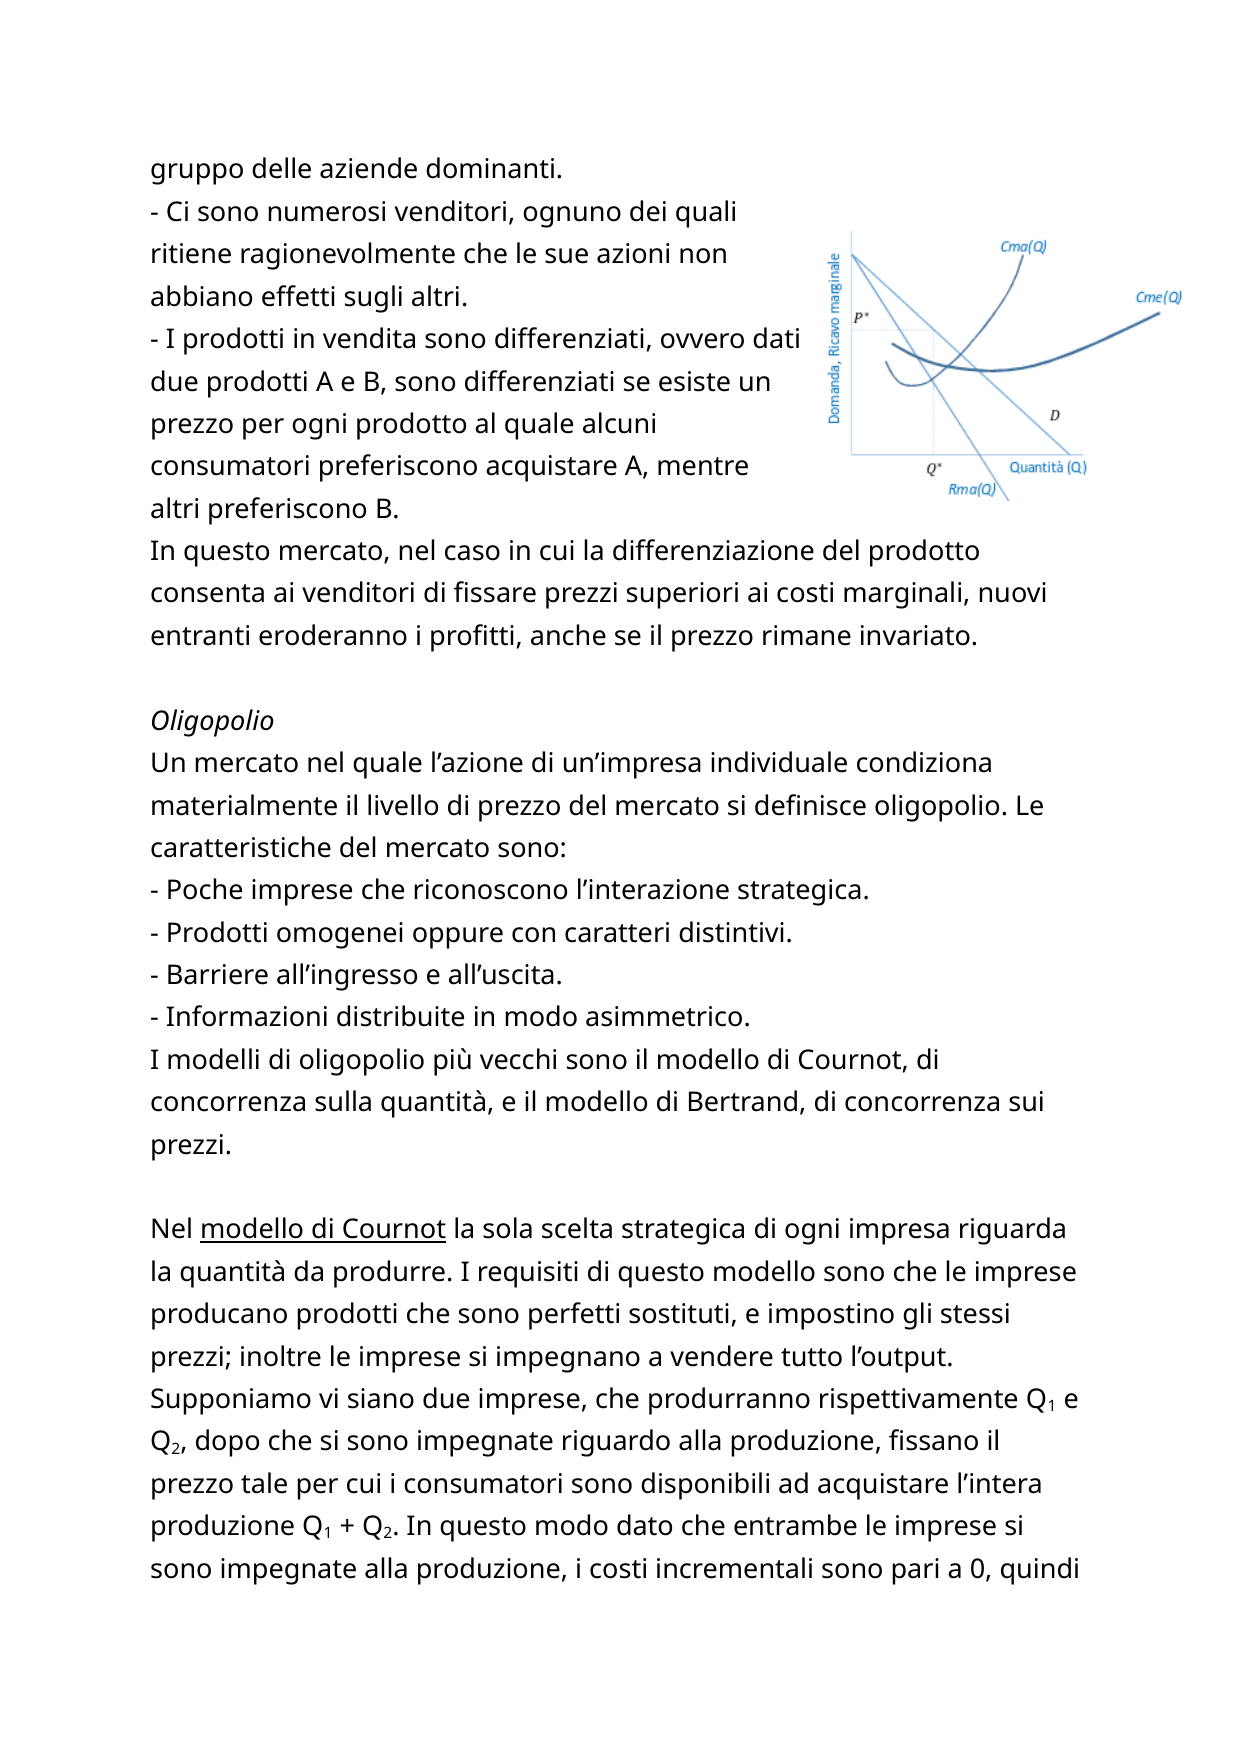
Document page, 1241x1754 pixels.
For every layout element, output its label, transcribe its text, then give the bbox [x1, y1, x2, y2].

text Nel modello di Cournot la sola scelta strategica di ogni impresa riguarda la quantità da produrre. I requisiti di questo modello sono che le imprese producano prodotti che sono perfetti sostituti, e impostino gli stessi prezzi; inoltre le imprese si impegnano a vendere tutto l’output. [150, 1210, 1090, 1374]
text - Informazioni distribuite in modo asimmetrico. [150, 998, 1090, 1035]
text - I prodotti in vendita sono differenziati, ovvero dati due prodotti A e B, sono differenziati se esiste un prezzo per ogni prodotto al quale alcuni consumatori preferiscono acquistare A, mentre altri preferiscono B. [150, 319, 1090, 526]
text gruppo delle aziende dominanti. [150, 150, 1090, 187]
text Un mercato nel quale l’azione di un’impresa individuale condiziona materialmente il livello di prezzo del mercato si definisce oligopolio. Le caratteristiche del mercato sono: [150, 743, 1090, 865]
text In questo mercato, nel caso in cui la differenziazione del prodotto consenta ai venditori di fissare prezzi superiori ai costi marginali, nuovi entranti eroderanno i profitti, anche se il prezzo rimane invariato. [150, 532, 1090, 653]
text - Poche imprese che riconoscono l’interazione strategica. [150, 871, 1090, 908]
text I modelli di oligopolio più vecchi sono il modello di Cournot, di concorrenza sulla quantità, e il modello di Bertrand, di concorrenza sui prezzi. [150, 1040, 1090, 1162]
text Supponiamo vi siano due imprese, che produrranno rispettivamente Q1 e Q2, dopo che si sono impegnate riguardo alla produzione, fissano il prezzo tale per cui i consumatori sono disponibili ad acquistare l’intera produzione Q1 + Q2. In questo modo dato che entrambe le imprese si sono impegnate alla produzione, i costi incrementali sono pari a 0, quindi [150, 1379, 1090, 1586]
text - Barriere all’ingresso e all’uscita. [150, 956, 1090, 992]
picture [821, 231, 1184, 501]
text Oligopolio [150, 701, 1090, 738]
text - Prodotti omogenei oppure con caratteri distintivi. [150, 913, 1090, 950]
text - Ci sono numerosi venditori, ognuno dei quali ritiene ragionevolmente che le sue azioni non abbiano effetti sugli altri. [150, 192, 1090, 314]
